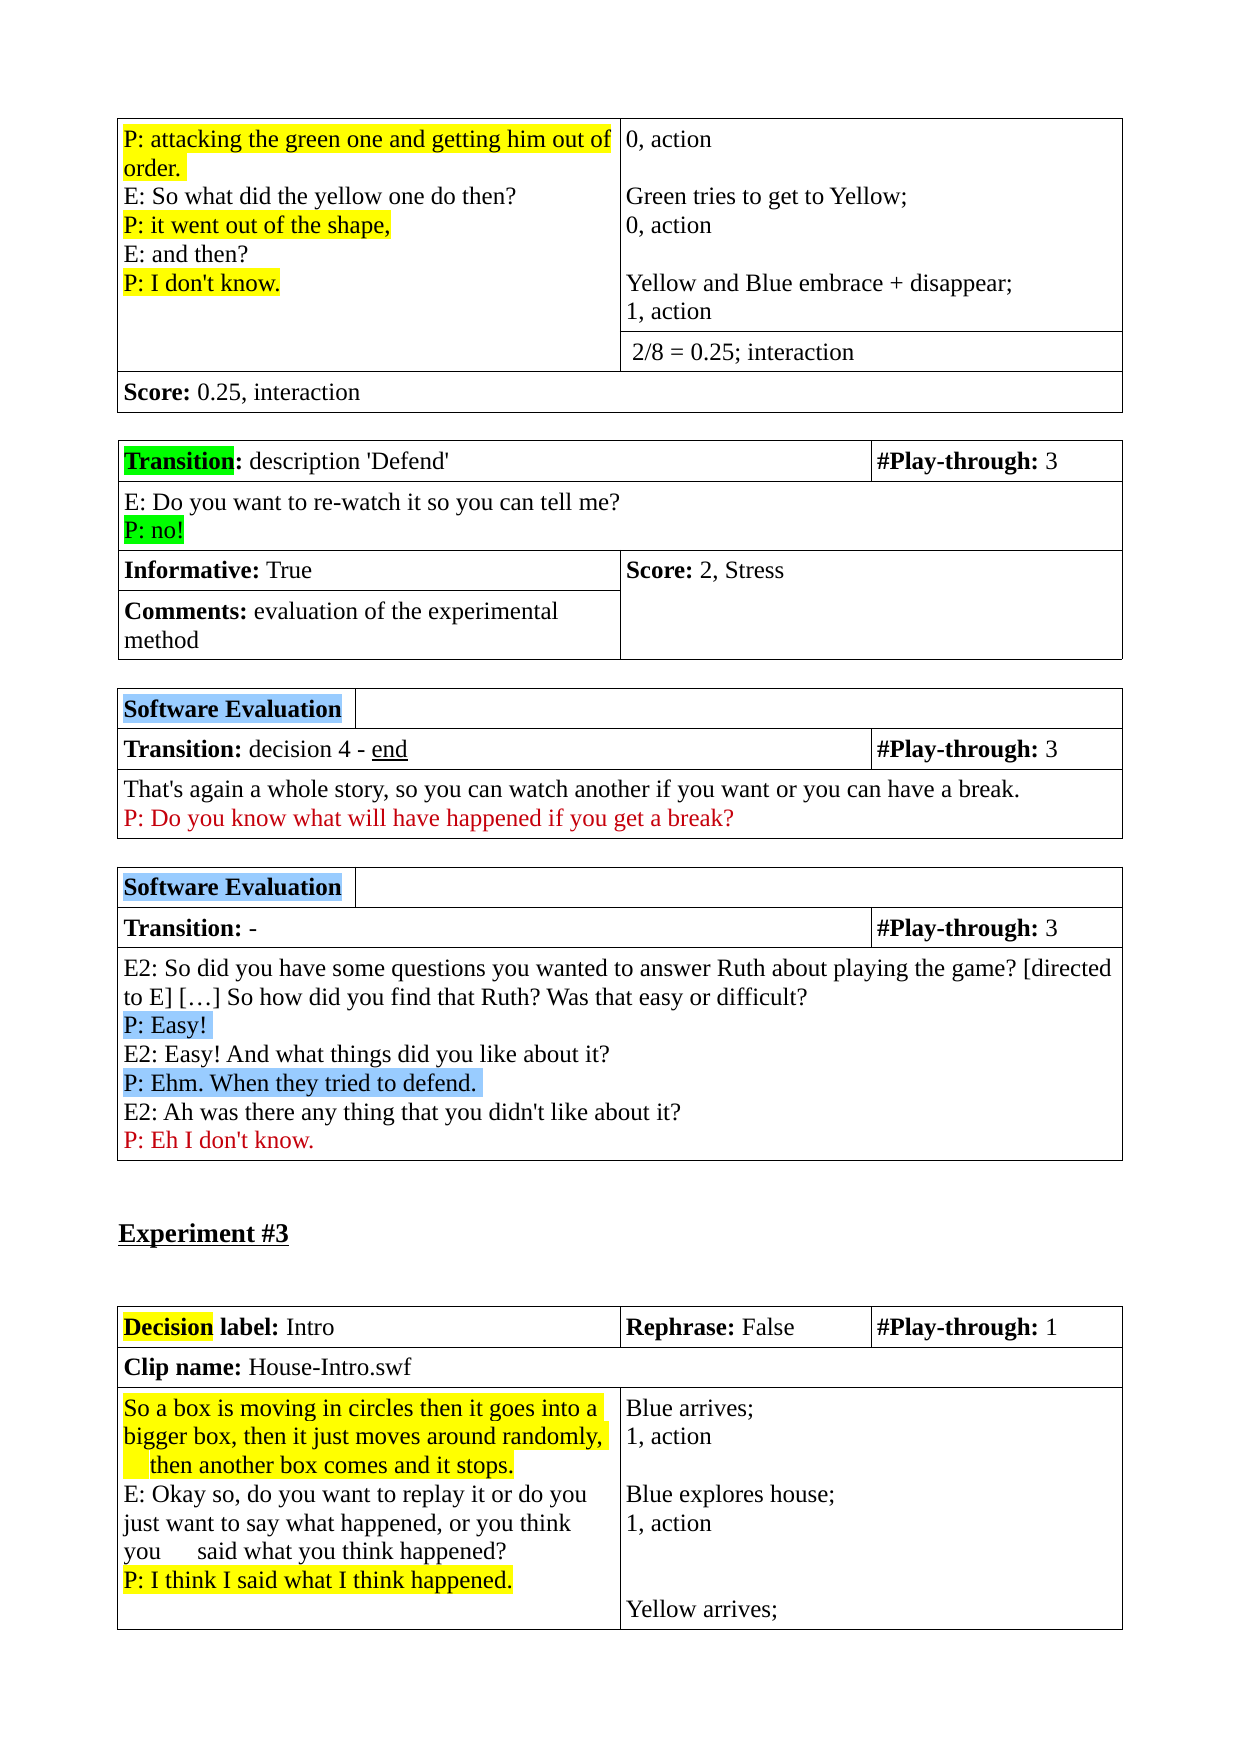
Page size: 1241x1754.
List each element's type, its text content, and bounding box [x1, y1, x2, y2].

table_cell Clip name: House-Intro.swf [118, 1348, 1122, 1387]
table_header Software Evaluation [118, 689, 355, 728]
table_cell Blue arrives; 1, action Blue explores house; 1, action Yellow arrives; [621, 1388, 1122, 1628]
table_header [356, 868, 1122, 907]
table_cell That's again a whole story, so you can watch another if you want or you can have a break. P: Do you know what will have happened if you get a break? [118, 770, 1122, 838]
table_cell So a box is moving in circles then it goes into a bigger box, then it just moves around randomly, then another box comes and it stops. E: Okay so, do you want to replay it or do you just want to say what happened, or you think you said what you think happened? P: I think I said what I think happened. [118, 1388, 620, 1628]
table_cell Transition: - [118, 908, 871, 947]
table_cell Score: 0.25, interaction [118, 372, 1122, 412]
table_header Decision label: Intro [118, 1307, 620, 1347]
table_cell Transition: decision 4 - end [118, 729, 871, 769]
table_header #Play-through: 3 [872, 441, 1122, 481]
text Experiment #3 [118, 1218, 1122, 1249]
table_cell E: Do you want to re-watch it so you can tell me? P: no! [119, 482, 1122, 550]
table_cell Comments: evaluation of the experimental method [119, 591, 620, 659]
table_header Software Evaluation [118, 868, 355, 907]
table_header Rephrase: False [621, 1307, 871, 1347]
table_cell E2: So did you have some questions you wanted to answer Ruth about playing the game? [directed to E] […] So how did you find that Ruth? Was that easy or difficult? P: Easy! E2: Easy! And what things did you like about it? P: Ehm. When they tried to defend. E2: Ah was there any thing that you didn't like about it? P: Eh I don't know. [118, 948, 1122, 1160]
table_cell Informative: True [119, 551, 620, 590]
table_cell #Play-through: 3 [872, 908, 1122, 947]
table_header Transition: description 'Defend' [119, 441, 871, 481]
table_header #Play-through: 1 [872, 1307, 1122, 1347]
table_cell #Play-through: 3 [872, 729, 1122, 769]
table_cell 0, action Green tries to get to Yellow; 0, action Yellow and Blue embrace + disappear; 1, action [621, 119, 1122, 331]
table_cell Score: 2, Stress [621, 551, 1122, 659]
table_cell P: attacking the green one and getting him out of order. E: So what did the yellow one do then? P: it went out of the shape, E: and then? P: I don't know. [118, 119, 620, 371]
table_cell 2/8 = 0.25; interaction [621, 332, 1122, 371]
table_header [356, 689, 1122, 728]
